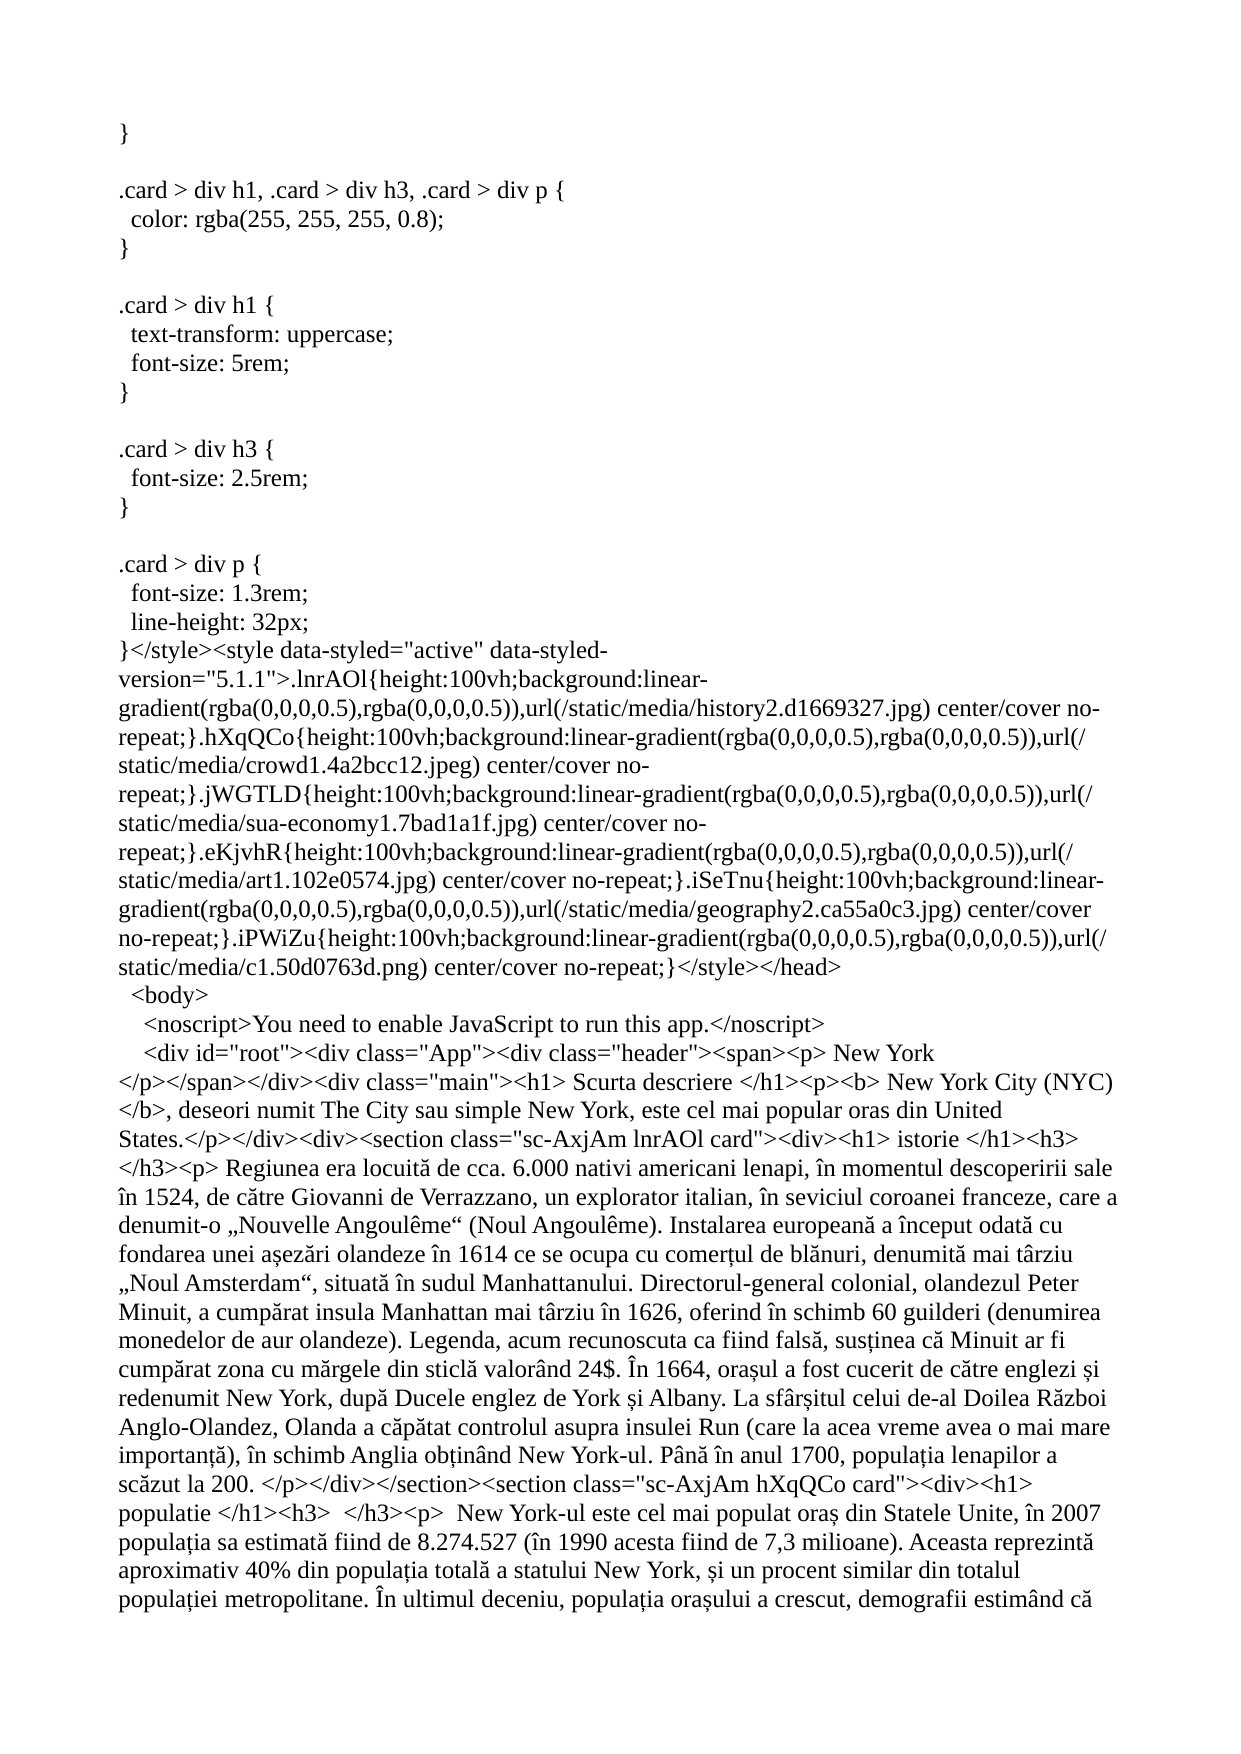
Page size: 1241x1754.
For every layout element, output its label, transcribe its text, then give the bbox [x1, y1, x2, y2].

text .card > div h1 { [118, 291, 1122, 319]
text <noscript>You need to enable JavaScript to run this app.</noscript> [118, 1009, 1122, 1038]
text .card > div p { [118, 549, 1122, 578]
text <body> [118, 981, 1122, 1009]
text } [118, 492, 1122, 521]
text font-size: 1.3rem; [118, 578, 1122, 607]
text } [118, 377, 1122, 406]
text line-height: 32px; [118, 607, 1122, 636]
text } [118, 233, 1122, 262]
text .card > div h1, .card > div h3, .card > div p { [118, 176, 1122, 204]
text .card > div h3 { [118, 434, 1122, 463]
text font-size: 5rem; [118, 348, 1122, 377]
text color: rgba(255, 255, 255, 0.8); [118, 204, 1122, 233]
text }</style><style data-styled="active" data-styled-version="5.1.1">.lnrAOl{height:100vh;background:linear-gradient(rgba(0,0,0,0.5),rgba(0,0,0,0.5)),url(/static/media/history2.d1669327.jpg) center/cover no-repeat;}.hXqQCo{height:100vh;background:linear-gradient(rgba(0,0,0,0.5),rgba(0,0,0,0.5)),url(/static/media/crowd1.4a2bcc12.jpeg) center/cover no-repeat;}.jWGTLD{height:100vh;background:linear-gradient(rgba(0,0,0,0.5),rgba(0,0,0,0.5)),url(/static/media/sua-economy1.7bad1a1f.jpg) center/cover no-repeat;}.eKjvhR{height:100vh;background:linear-gradient(rgba(0,0,0,0.5),rgba(0,0,0,0.5)),url(/static/media/art1.102e0574.jpg) center/cover no-repeat;}.iSeTnu{height:100vh;background:linear-gradient(rgba(0,0,0,0.5),rgba(0,0,0,0.5)),url(/static/media/geography2.ca55a0c3.jpg) center/cover no-repeat;}.iPWiZu{height:100vh;background:linear-gradient(rgba(0,0,0,0.5),rgba(0,0,0,0.5)),url(/static/media/c1.50d0763d.png) center/cover no-repeat;}</style></head> [118, 636, 1122, 981]
text font-size: 2.5rem; [118, 463, 1122, 492]
text <div id="root"><div class="App"><div class="header"><span><p> New York </p></span></div><div class="main"><h1> Scurta descriere </h1><p><b> New York City (NYC) </b>, deseori numit The City sau simple New York, este cel mai popular oras din United States.</p></div><div><section class="sc-AxjAm lnrAOl card"><div><h1> istorie </h1><h3> </h3><p> Regiunea era locuită de cca. 6.000 nativi americani lenapi, în momentul descoperirii sale în 1524, de către Giovanni de Verrazzano, un explorator italian, în seviciul coroanei franceze, care a denumit-o „Nouvelle Angoulême“ (Noul Angoulême). Instalarea europeană a început odată cu fondarea unei așezări olandeze în 1614 ce se ocupa cu comerțul de blănuri, denumită mai târziu „Noul Amsterdam“, situată în sudul Manhattanului. Directorul-general colonial, olandezul Peter Minuit, a cumpărat insula Manhattan mai târziu în 1626, oferind în schimb 60 guilderi (denumirea monedelor de aur olandeze). Legenda, acum recunoscuta ca fiind falsă, susținea că Minuit ar fi cumpărat zona cu mărgele din sticlă valorând 24$. În 1664, orașul a fost cucerit de către englezi și redenumit New York, după Ducele englez de York și Albany. La sfârșitul celui de-al Doilea Război Anglo-Olandez, Olanda a căpătat controlul asupra insulei Run (care la acea vreme avea o mai mare importanță), în schimb Anglia obținând New York-ul. Până în anul 1700, populația lenapilor a scăzut la 200. </p></div></section><section class="sc-AxjAm hXqQCo card"><div><h1> populatie </h1><h3> </h3><p> New York-ul este cel mai populat oraș din Statele Unite, în 2007 populația sa estimată fiind de 8.274.527 (în 1990 acesta fiind de 7,3 milioane). Aceasta reprezintă aproximativ 40% din populația totală a statului New York, și un procent similar din totalul populației metropolitane. În ultimul deceniu, populația orașului a crescut, demografii estimând că [118, 1038, 1122, 1613]
text } [118, 118, 1122, 147]
text text-transform: uppercase; [118, 319, 1122, 348]
